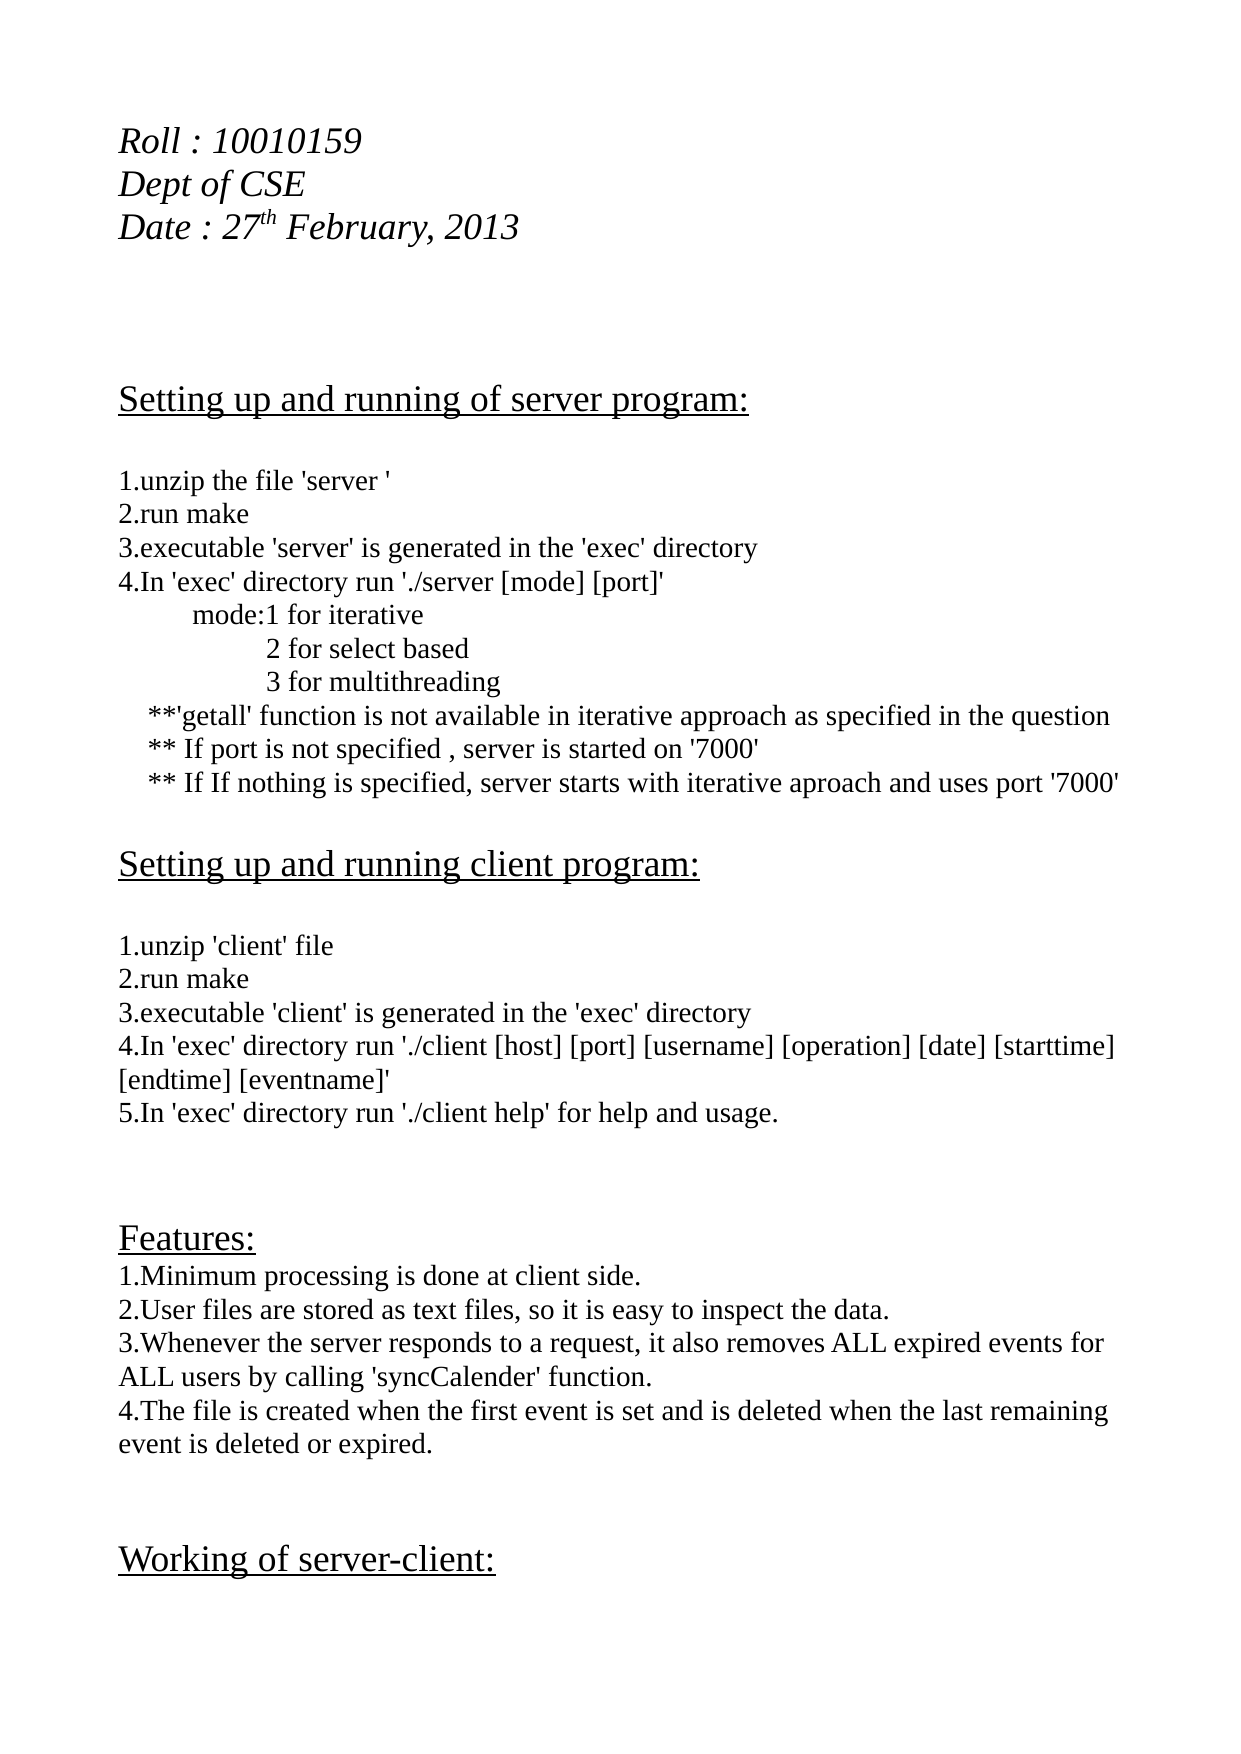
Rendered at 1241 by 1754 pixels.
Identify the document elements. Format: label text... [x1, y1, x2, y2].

text 3.Whenever the server responds to a request, it also removes ALL expired events for ALL users by calling 'syncCalender' function. [118, 1326, 1122, 1393]
text Date : 27th February, 2013 [118, 204, 1122, 247]
text 2.run make [118, 497, 1122, 530]
text 3.executable 'client' is generated in the 'exec' directory [118, 995, 1122, 1028]
text 2.run make [118, 961, 1122, 995]
text 4.The file is created when the first event is set and is deleted when the last remaining event is deleted or expired. [118, 1393, 1122, 1460]
text 5.In 'exec' directory run './client help' for help and usage. [118, 1096, 1122, 1129]
text Setting up and running of server program: [118, 377, 1122, 420]
text Setting up and running client program: [118, 842, 1122, 885]
text mode:1 for iterative [118, 597, 1122, 631]
text 4.In 'exec' directory run './client [host] [port] [username] [operation] [date] [starttime] [endtime] [eventname]' [118, 1028, 1122, 1096]
text Features: [118, 1215, 1122, 1258]
text 1.unzip the file 'server ' [118, 463, 1122, 497]
text Dept of CSE [118, 161, 1122, 204]
text Roll : 10010159 [118, 118, 1122, 161]
text 1.unzip 'client' file [118, 928, 1122, 961]
text 2.User files are stored as text files, so it is easy to inspect the data. [118, 1292, 1122, 1326]
text 2 for select based [118, 631, 1122, 664]
text 3.executable 'server' is generated in the 'exec' directory [118, 530, 1122, 564]
text 1.Minimum processing is done at client side. [118, 1258, 1122, 1292]
text **'getall' function is not available in iterative approach as specified in the question [118, 698, 1122, 731]
text ** If If nothing is specified, server starts with iterative aproach and uses port '7000' [118, 765, 1122, 798]
text ** If port is not specified , server is started on '7000' [118, 731, 1122, 765]
text 4.In 'exec' directory run './server [mode] [port]' [118, 564, 1122, 597]
text 3 for multithreading [118, 664, 1122, 698]
text Working of server-client: [118, 1536, 1122, 1579]
